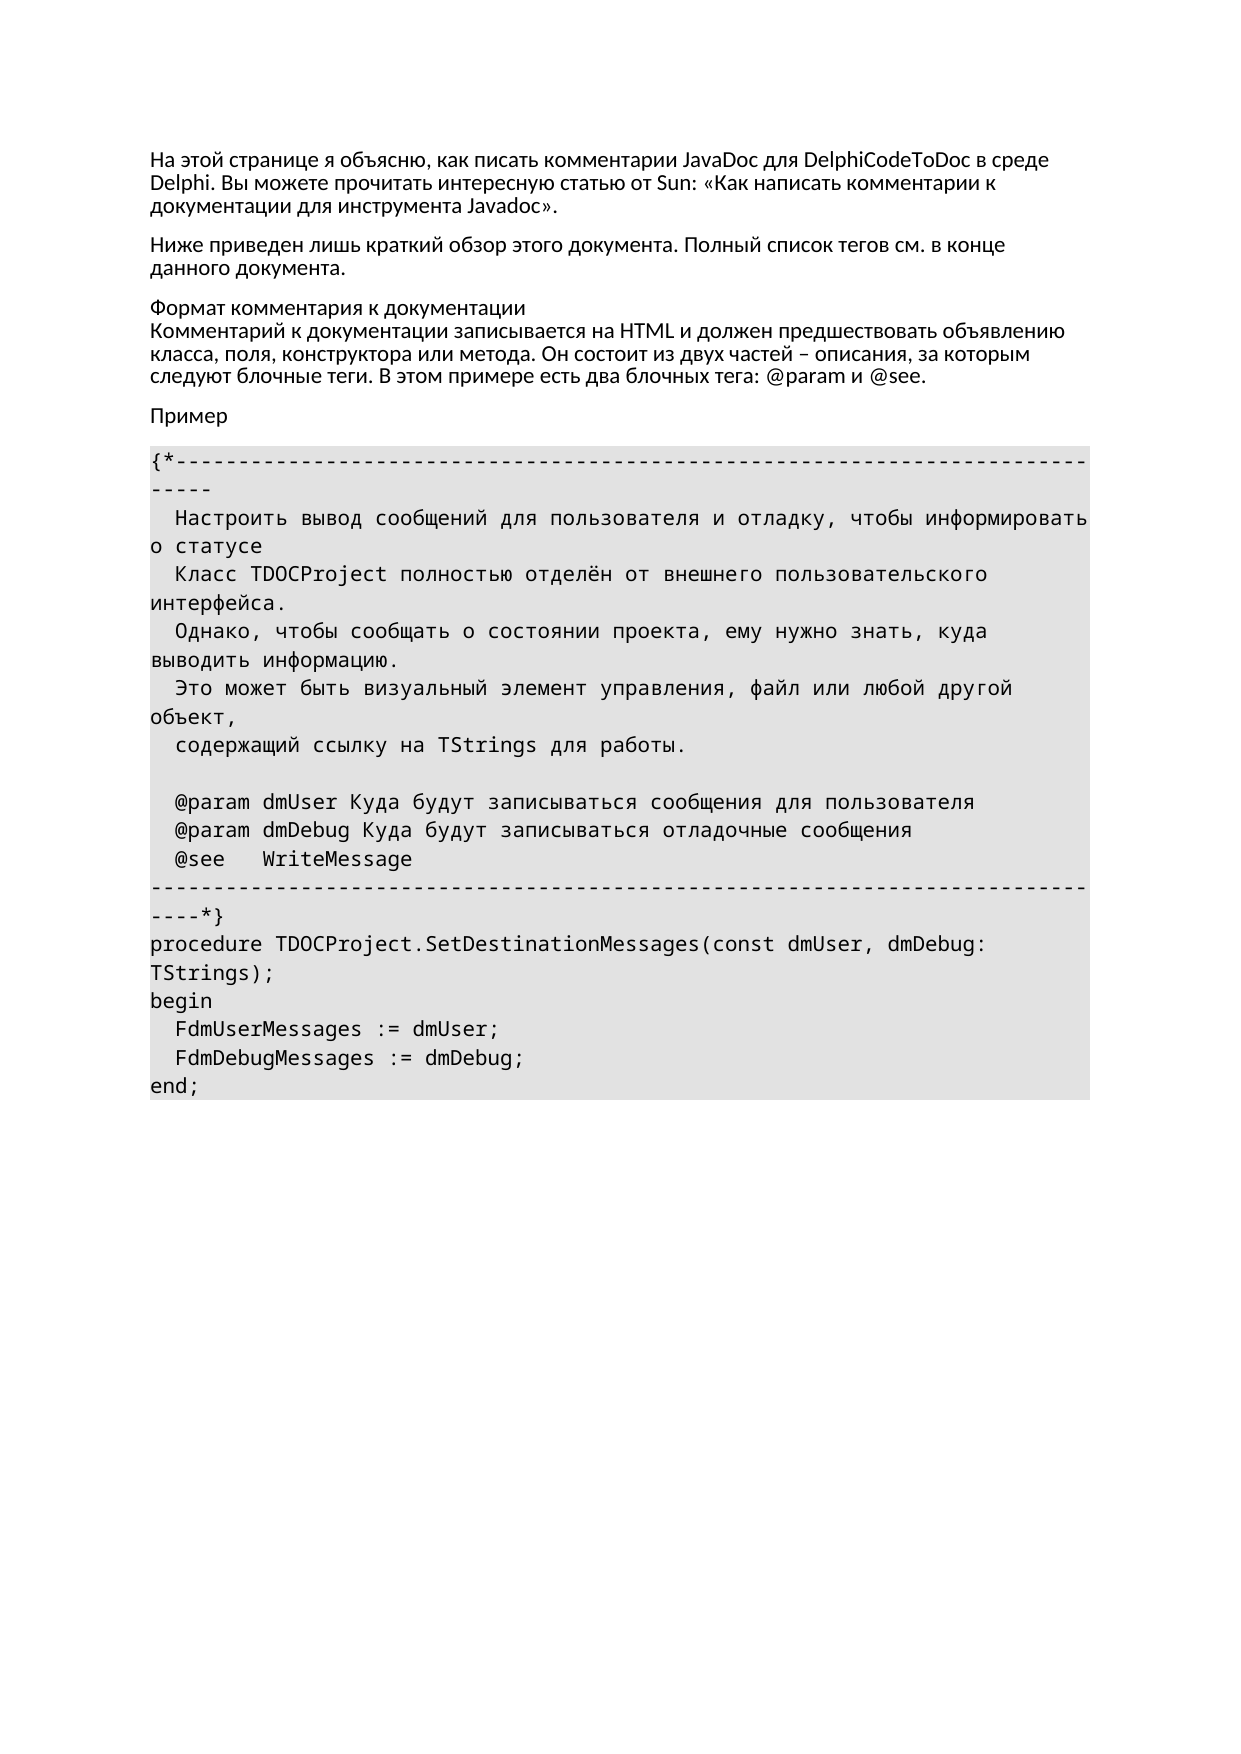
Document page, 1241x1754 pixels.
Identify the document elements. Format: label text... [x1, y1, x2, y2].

text Пример [150, 406, 1090, 429]
text Формат комментария к документации Комментарий к документации записывается на HTML и должен предшествовать объявлению класса, поля, конструктора или метода. Он состоит из двух частей – описания, за которым следуют блочные теги. В этом примере есть два блочных тега: @param и @see. [150, 298, 1090, 389]
text Ниже приведен лишь краткий обзор этого документа. Полный список тегов см. в конце данного документа. [150, 235, 1090, 281]
text {*------------------------------------------------------------------------------ Настроить вывод сообщений для пользователя и отладку, чтобы информировать о статусе Класс TDOCProject полностью отделён от внешнего пользовательского интерфейса. Однако, чтобы сообщать о состоянии проекта, ему нужно знать, куда выводить информацию. Это может быть визуальный элемент управления, файл или любой другой объект, содержащий ссылку на TStrings для работы. @param dmUser Куда будут записываться сообщения для пользователя @param dmDebug Куда будут записываться отладочные сообщения @see WriteMessage -------------------------------------------------------------------------------*} procedure TDOCProject.SetDestinationMessages(const dmUser, dmDebug: TStrings); begin FdmUserMessages := dmUser; FdmDebugMessages := dmDebug; end; [150, 446, 1090, 1100]
text На этой странице я объясню, как писать комментарии JavaDoc для DelphiCodeToDoc в среде Delphi. Вы можете прочитать интересную статью от Sun: «Как написать комментарии к документации для инструмента Javadoc». [150, 150, 1090, 219]
